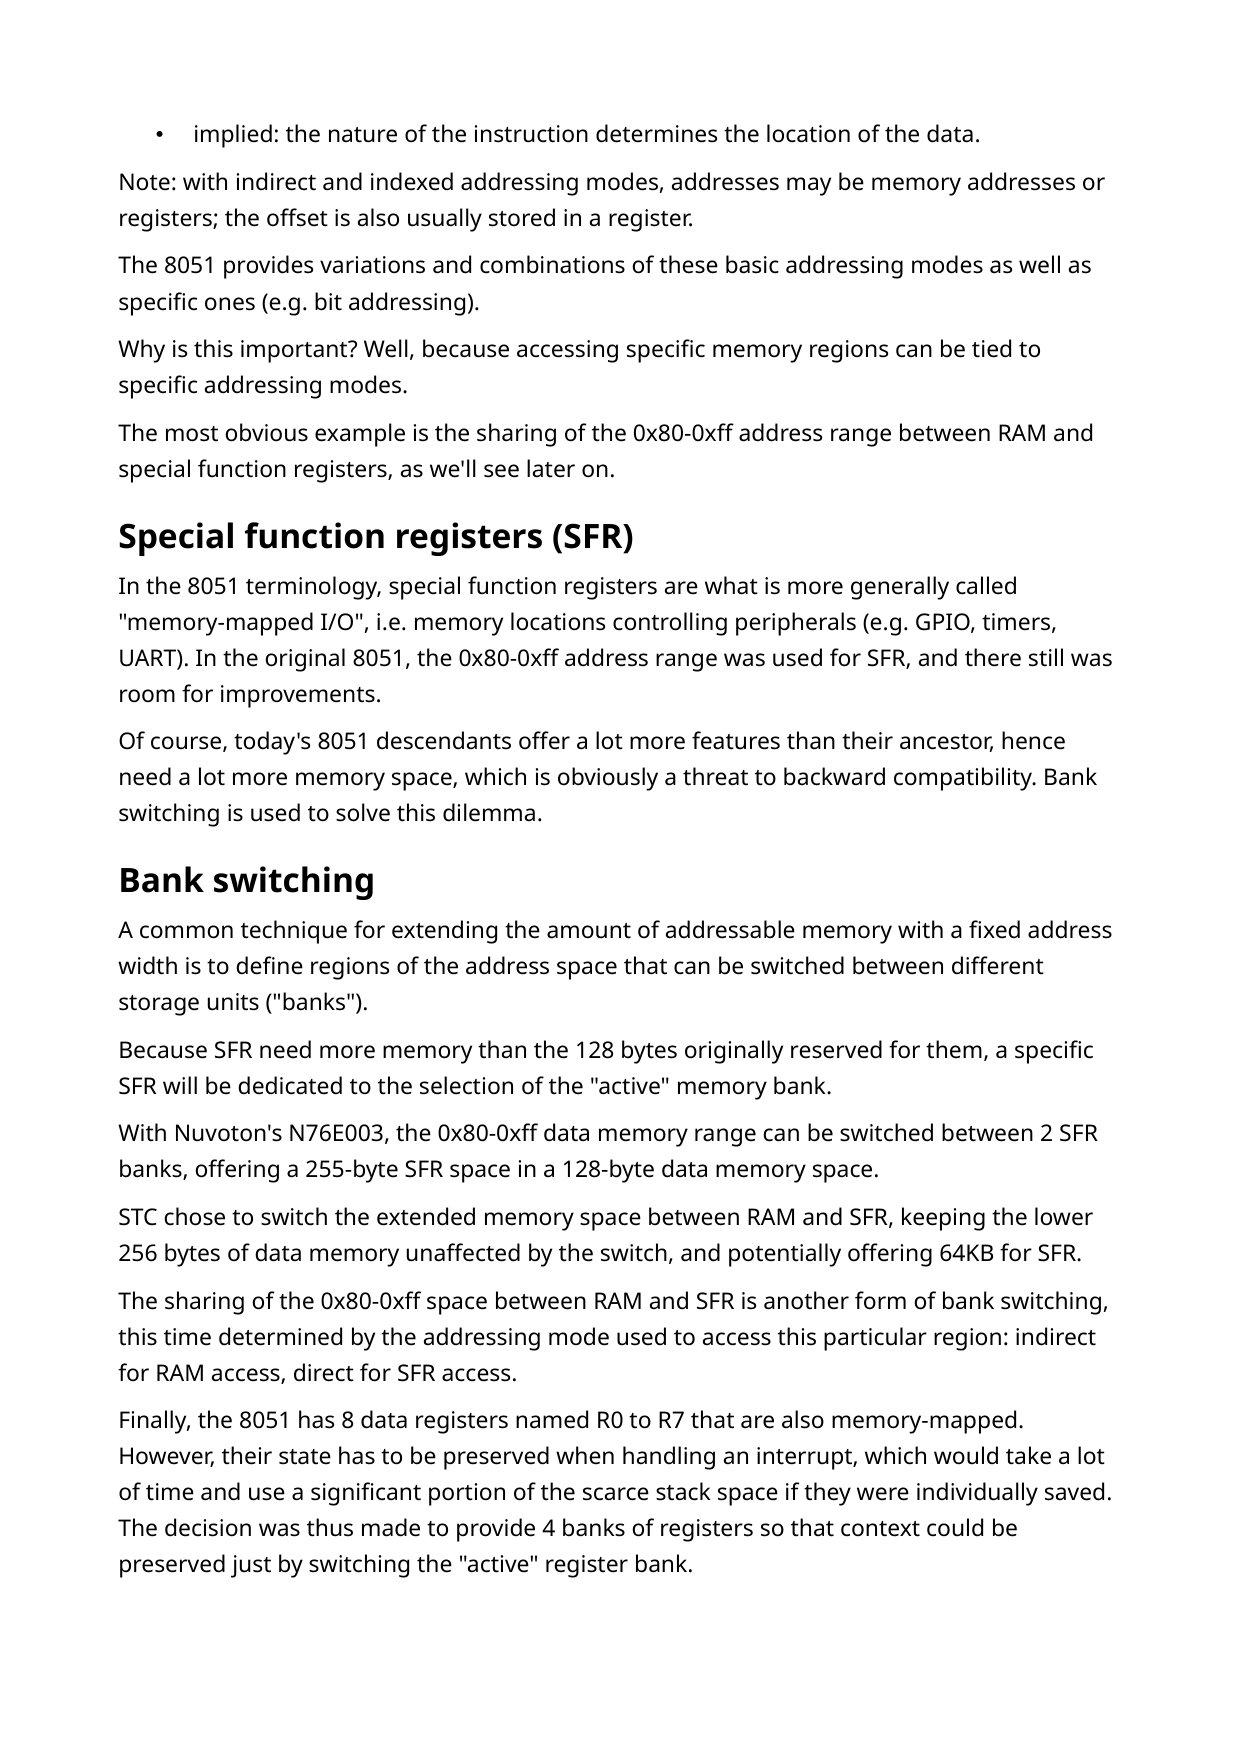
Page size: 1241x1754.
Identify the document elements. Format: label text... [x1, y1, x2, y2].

text Finally, the 8051 has 8 data registers named R0 to R7 that are also memory-mapped. However, their state has to be preserved when handling an interrupt, which would take a lot of time and use a significant portion of the scarce stack space if they were individually saved. The decision was thus made to provide 4 banks of registers so that context could be preserved just by switching the "active" register bank. [118, 1404, 1122, 1579]
text Note: with indirect and indexed addressing modes, addresses may be memory addresses or registers; the offset is also usually stored in a register. [118, 166, 1122, 233]
text Why is this important? Well, because accessing specific memory regions can be tied to specific addressing modes. [118, 333, 1122, 400]
text With Nuvoton's N76E003, the 0x80-0xff data memory range can be switched between 2 SFR banks, offering a 255-byte SFR space in a 128-byte data memory space. [118, 1117, 1122, 1184]
text The most obvious example is the sharing of the 0x80-0xff address range between RAM and special function registers, as we'll see later on. [118, 417, 1122, 484]
text The 8051 provides variations and combinations of these basic addressing modes as well as specific ones (e.g. bit addressing). [118, 249, 1122, 317]
text STC chose to switch the extended memory space between RAM and SFR, keeping the lower 256 bytes of data memory unaffected by the switch, and potentially offering 64KB for SFR. [118, 1201, 1122, 1268]
text In the 8051 terminology, special function registers are what is more generally called "memory-mapped I/O", i.e. memory locations controlling peripherals (e.g. GPIO, timers, UART). In the original 8051, the 0x80-0xff address range was used for SFR, and there still was room for improvements. [118, 570, 1122, 709]
list implied: the nature of the instruction determines the location of the data. [156, 118, 1122, 149]
text The sharing of the 0x80-0xff space between RAM and SFR is another form of bank switching, this time determined by the addressing mode used to access this particular region: indirect for RAM access, direct for SFR access. [118, 1284, 1122, 1388]
text Because SFR need more memory than the 128 bytes originally reserved for them, a specific SFR will be dedicated to the selection of the "active" memory bank. [118, 1034, 1122, 1101]
subtitle Special function registers (SFR) [118, 512, 1122, 558]
text Of course, today's 8051 descendants offer a lot more features than their ancestor, hence need a lot more memory space, which is obviously a threat to backward compatibility. Bank switching is used to solve this dilemma. [118, 725, 1122, 828]
subtitle Bank switching [118, 857, 1122, 902]
text A common technique for extending the amount of addressable memory with a fixed address width is to define regions of the address space that can be switched between different storage units ("banks"). [118, 914, 1122, 1017]
